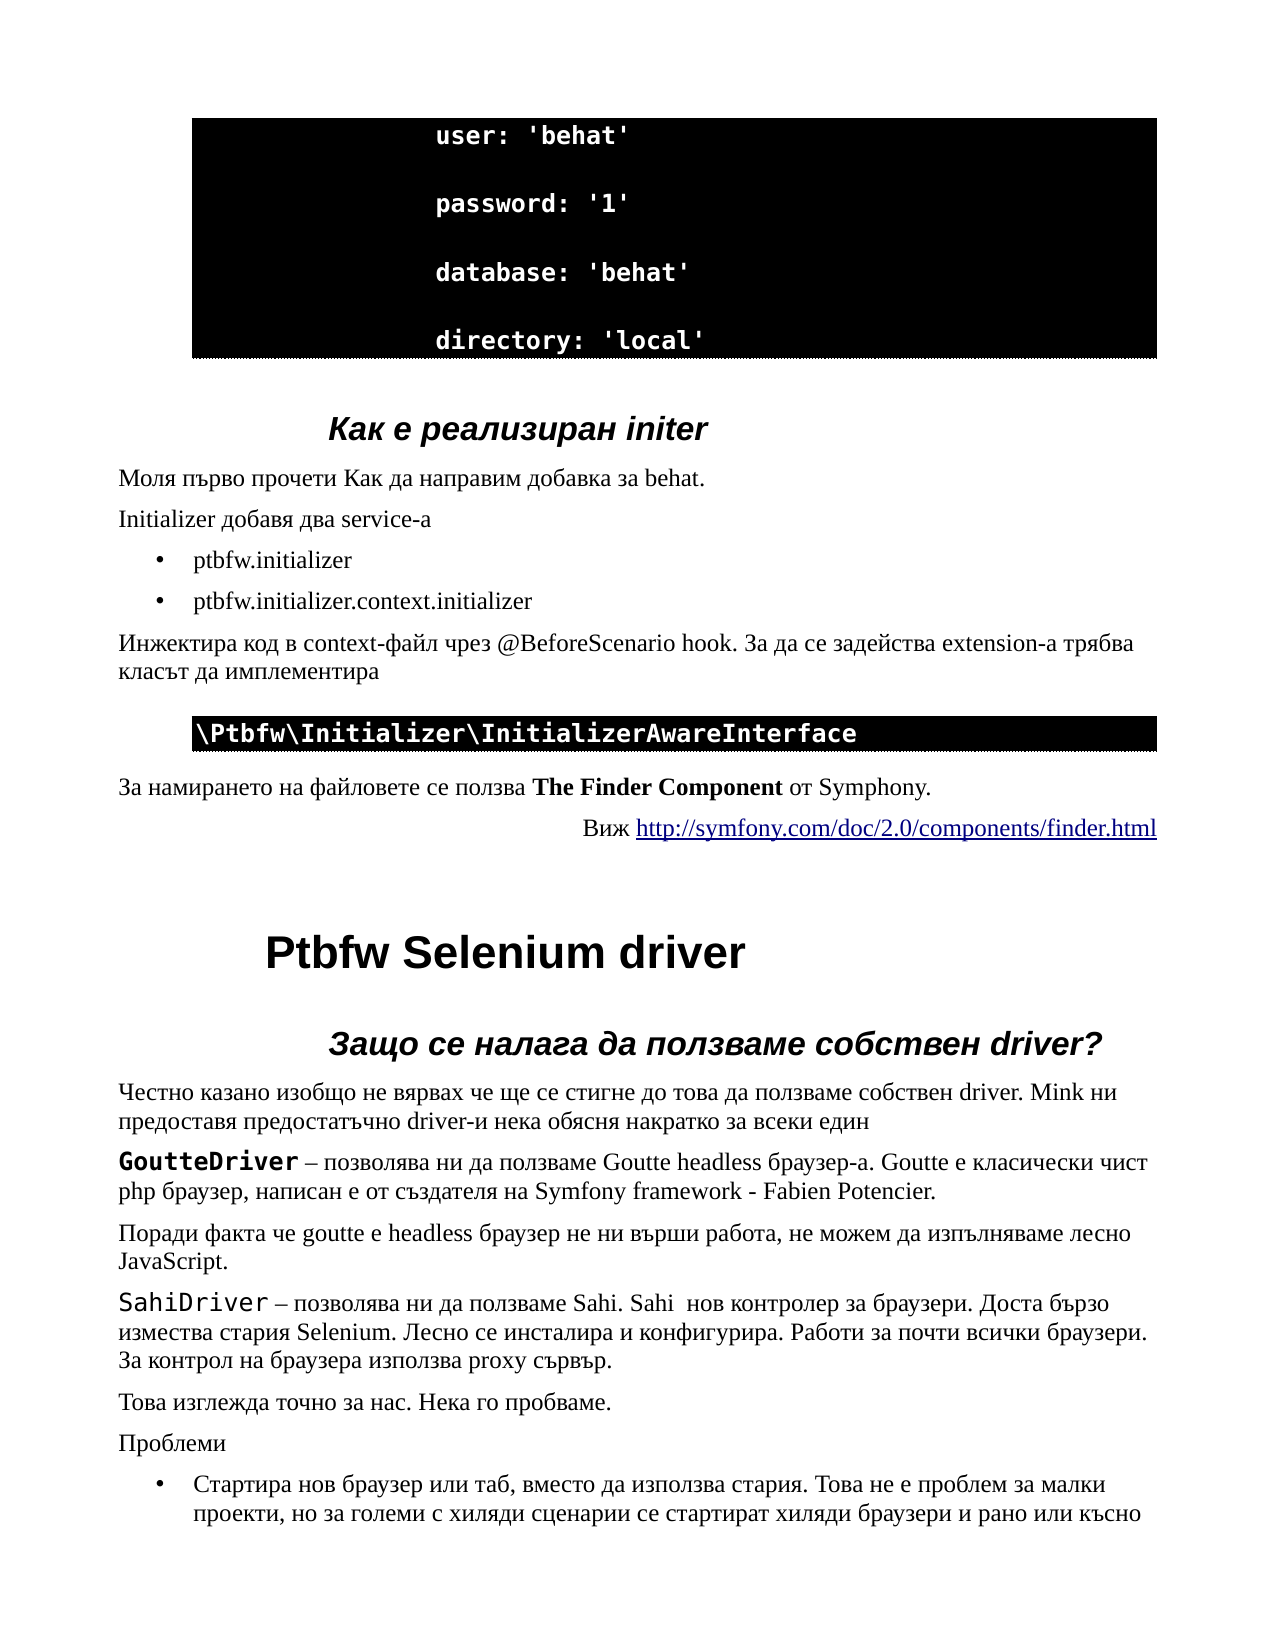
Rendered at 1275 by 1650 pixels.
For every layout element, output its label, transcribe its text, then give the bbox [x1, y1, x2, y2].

subtitle Ptbfw Selenium driver [265, 926, 1157, 979]
subtitle Как е реализиран initer [328, 409, 1157, 448]
text Виж http://symfony.com/doc/2.0/components/finder.html [118, 813, 1157, 842]
text \Ptbfw\Initializer\InitializerAwareInterface [192, 716, 1157, 751]
text За намирането на файловете се ползва The Finder Component от Symphony. [118, 772, 1157, 801]
text Моля първо прочети Как да направим добавка за behat. [118, 463, 1157, 491]
text Проблеми [118, 1428, 1157, 1457]
subtitle Защо се налага да ползваме собствен driver? [328, 1024, 1157, 1062]
text Initializer добавя два service-а [118, 504, 1157, 533]
list ptbfw.initializer [156, 545, 1157, 574]
text Честно казано изобщо не вярвах че ще се стигне до това да ползваме собствен driver. Mink ни предоставя предостатъчно driver-и нека обясня накратко за всеки един [118, 1077, 1157, 1134]
list ptbfw.initializer.context.initializer [156, 586, 1157, 615]
text GoutteDriver – позволява ни да ползваме Goutte headless браузер-а. Goutte е класически чист php браузер, написан е от създателя на Symfony framework - Fabien Potencier. [118, 1147, 1157, 1205]
text Инжектира код в context-файл чрез @BeforeScenario hook. За да се задейства extension-а трябва класът да имплементира [118, 628, 1157, 685]
text password: '1' [192, 186, 1157, 219]
text SahiDriver – позволява ни да ползваме Sahi. Sahi нов контролер за браузери. Доста бързо измества стария Selenium. Лесно се инсталира и конфигурира. Работи за почти всички браузери. За контрол на браузера използва proxy сървър. [118, 1288, 1157, 1374]
list Стартира нов браузер или таб, вместо да използва стария. Това не е проблем за малки проекти, но за големи с хиляди сценарии се стартират хиляди браузери и рано или късно [156, 1469, 1157, 1527]
text Поради факта че goutte е headless браузер не ни върши работа, не можем да изпълняваме лесно JavaScript. [118, 1218, 1157, 1275]
text database: 'behat' [192, 254, 1157, 287]
text directory: 'local' [192, 323, 1157, 358]
text Това изглежда точно за нас. Нека го пробваме. [118, 1387, 1157, 1416]
text user: 'behat' [192, 118, 1157, 150]
